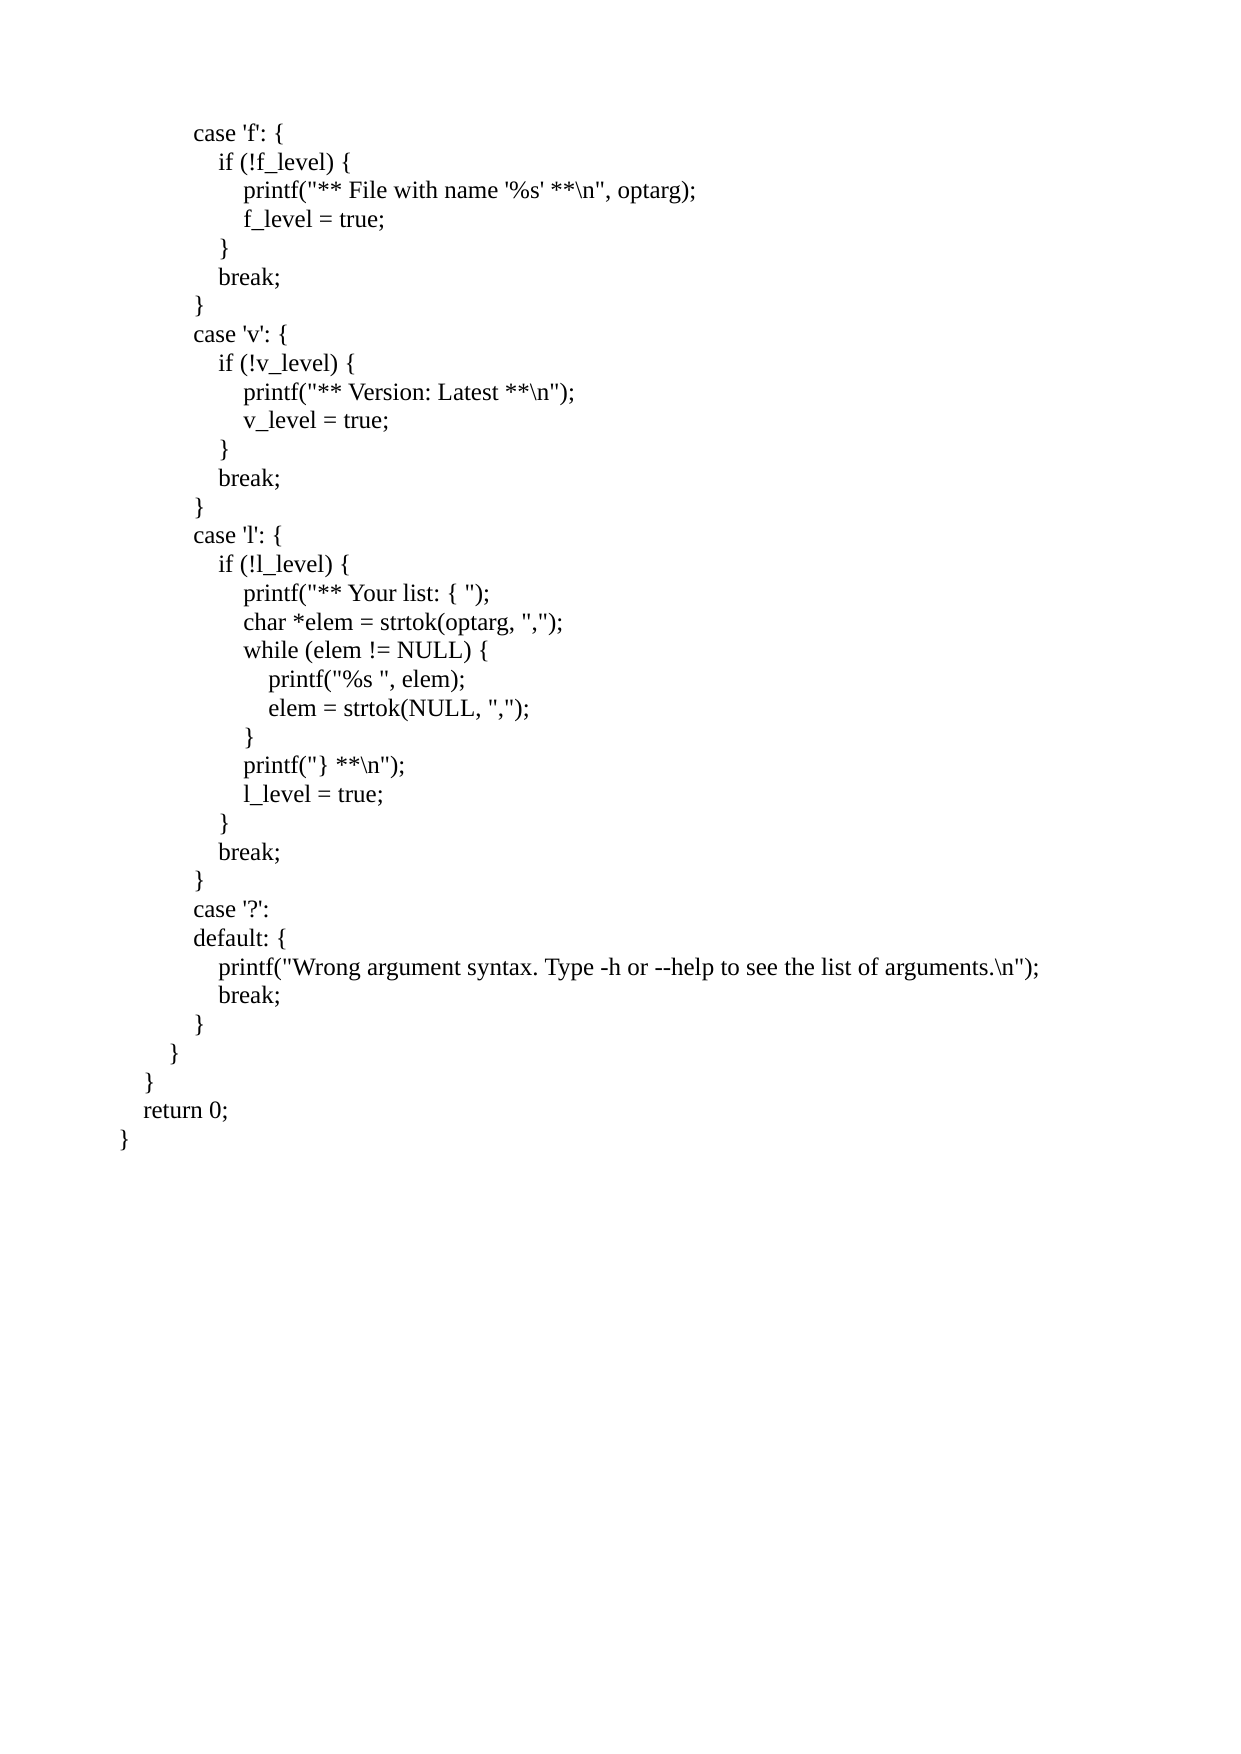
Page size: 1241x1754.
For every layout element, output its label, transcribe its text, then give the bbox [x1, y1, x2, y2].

text } [118, 1038, 1122, 1067]
text if (!l_level) { [118, 549, 1122, 578]
text return 0; [118, 1096, 1122, 1124]
text } [118, 434, 1122, 463]
text } [118, 722, 1122, 751]
text l_level = true; [118, 779, 1122, 808]
text while (elem != NULL) { [118, 636, 1122, 664]
text printf("** Version: Latest **\n"); [118, 377, 1122, 406]
text elem = strtok(NULL, ","); [118, 693, 1122, 722]
text } [118, 233, 1122, 262]
text } [118, 291, 1122, 319]
text } [118, 866, 1122, 894]
text v_level = true; [118, 406, 1122, 434]
text if (!v_level) { [118, 348, 1122, 377]
text } [118, 808, 1122, 837]
text printf("** Your list: { "); [118, 578, 1122, 607]
text printf("} **\n"); [118, 751, 1122, 779]
text printf("%s ", elem); [118, 664, 1122, 693]
text break; [118, 981, 1122, 1009]
text break; [118, 463, 1122, 492]
text } [118, 1124, 1122, 1153]
text f_level = true; [118, 204, 1122, 233]
text case 'l': { [118, 521, 1122, 549]
text } [118, 1009, 1122, 1038]
text case 'f': { [118, 118, 1122, 147]
text } [118, 1067, 1122, 1096]
text case '?': [118, 894, 1122, 923]
text } [118, 492, 1122, 521]
text default: { [118, 923, 1122, 952]
text char *elem = strtok(optarg, ","); [118, 607, 1122, 636]
text if (!f_level) { [118, 147, 1122, 176]
text break; [118, 837, 1122, 866]
text printf("** File with name '%s' **\n", optarg); [118, 176, 1122, 204]
text case 'v': { [118, 319, 1122, 348]
text break; [118, 262, 1122, 291]
text printf("Wrong argument syntax. Type -h or --help to see the list of arguments.\n"); [118, 952, 1122, 981]
